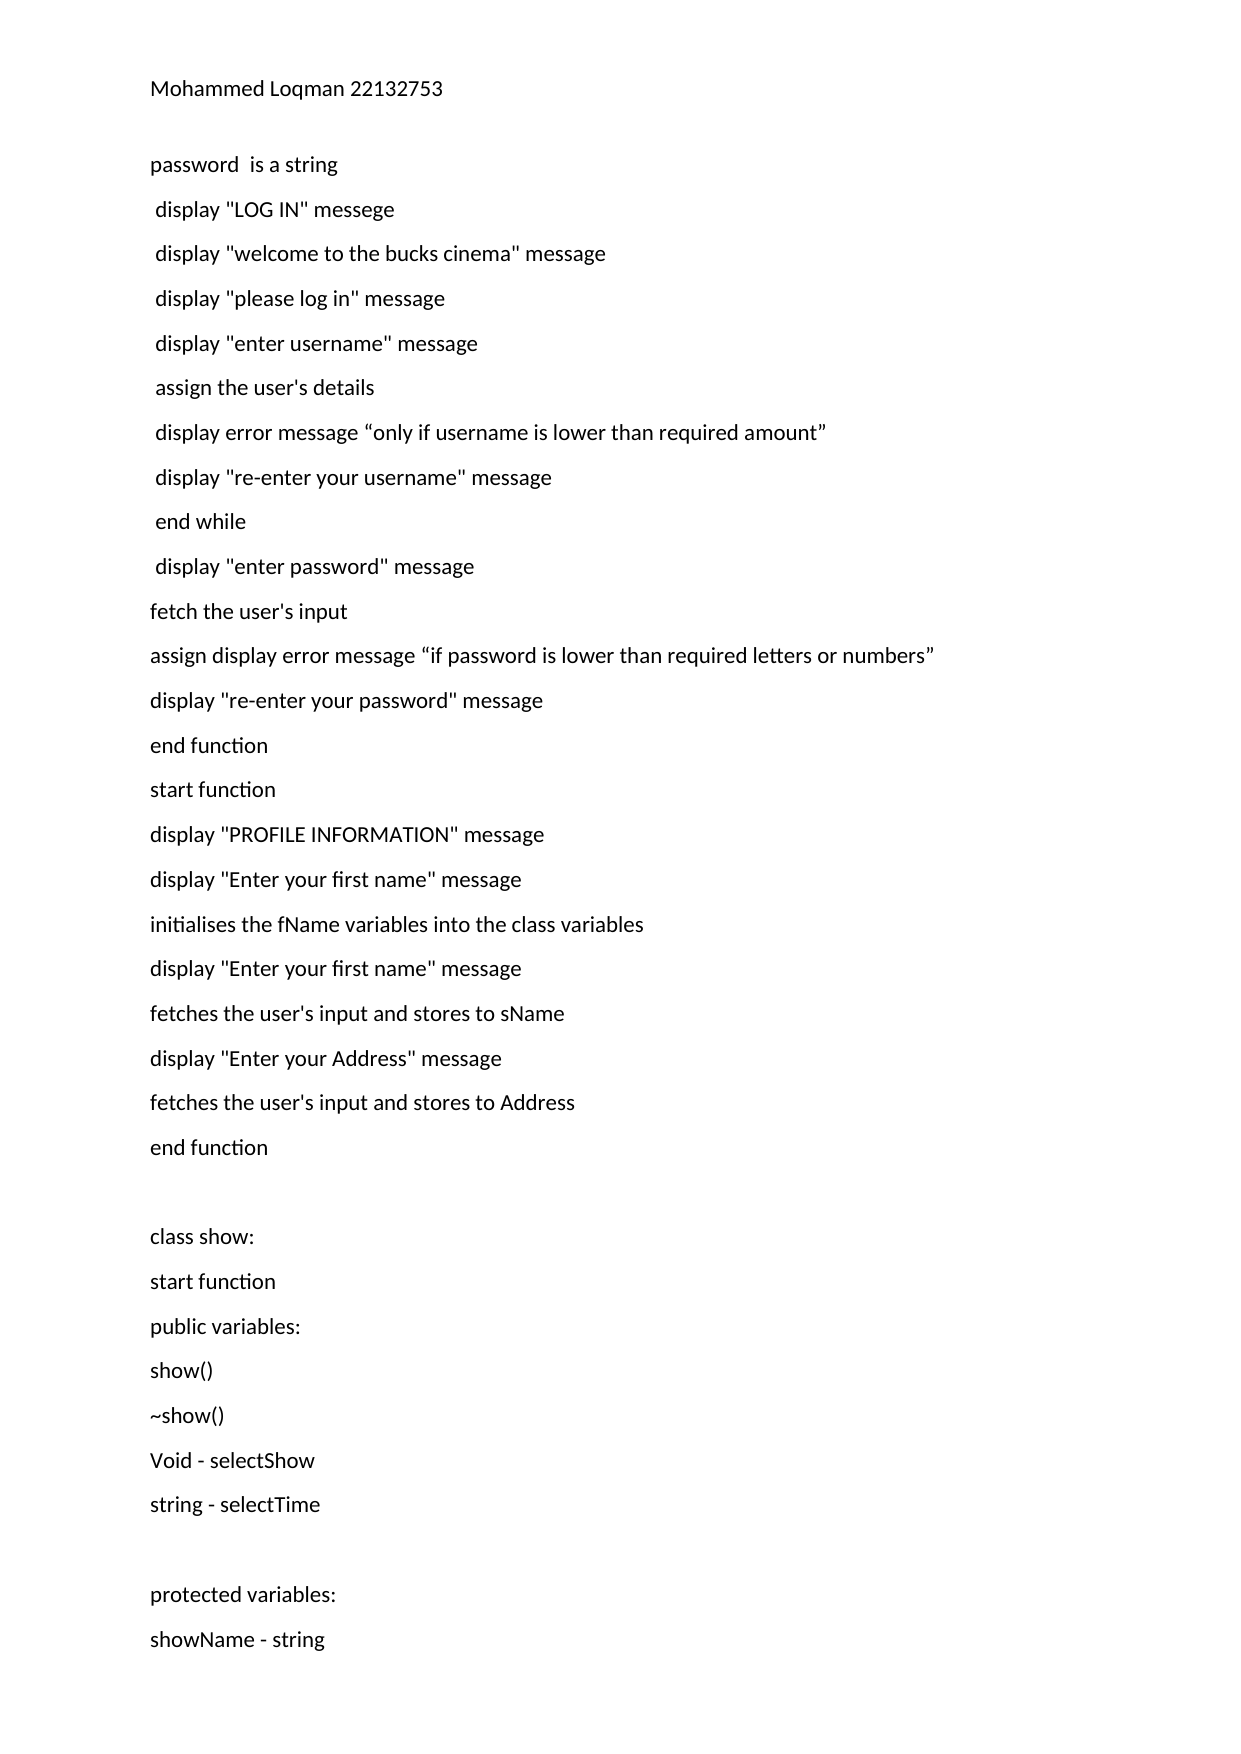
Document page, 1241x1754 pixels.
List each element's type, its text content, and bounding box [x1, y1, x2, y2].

text display error message “only if username is lower than required amount” [150, 418, 1090, 446]
text display "re-enter your password" message [150, 686, 1090, 714]
text public variables: [150, 1312, 1090, 1340]
text display "welcome to the bucks cinema" message [150, 239, 1090, 267]
text showName - string [150, 1625, 1090, 1653]
text end function [150, 731, 1090, 759]
text start function [150, 776, 1090, 804]
text end while [150, 507, 1090, 536]
text ~show() [150, 1401, 1090, 1429]
text password is a string [150, 150, 1090, 178]
text display "LOG IN" messege [150, 195, 1090, 223]
text class show: [150, 1222, 1090, 1251]
text fetches the user's input and stores to Address [150, 1088, 1090, 1116]
text display "Enter your first name" message [150, 865, 1090, 893]
text fetches the user's input and stores to sName [150, 999, 1090, 1027]
text display "enter username" message [150, 329, 1090, 357]
text assign display error message “if password is lower than required letters or numbers” [150, 642, 1090, 669]
text assign the user's details [150, 373, 1090, 401]
text display "Enter your Address" message [150, 1044, 1090, 1072]
text end function [150, 1133, 1090, 1161]
text protected variables: [150, 1580, 1090, 1608]
text display "Enter your first name" message [150, 954, 1090, 982]
text initialises the fName variables into the class variables [150, 910, 1090, 938]
text display "enter password" message [150, 552, 1090, 580]
text string - selectTime [150, 1491, 1090, 1519]
text show() [150, 1357, 1090, 1384]
text display "please log in" message [150, 284, 1090, 312]
text start function [150, 1267, 1090, 1295]
text Void - selectShow [150, 1446, 1090, 1474]
text display "re-enter your username" message [150, 463, 1090, 491]
text fetch the user's input [150, 597, 1090, 625]
text display "PROFILE INFORMATION" message [150, 820, 1090, 848]
